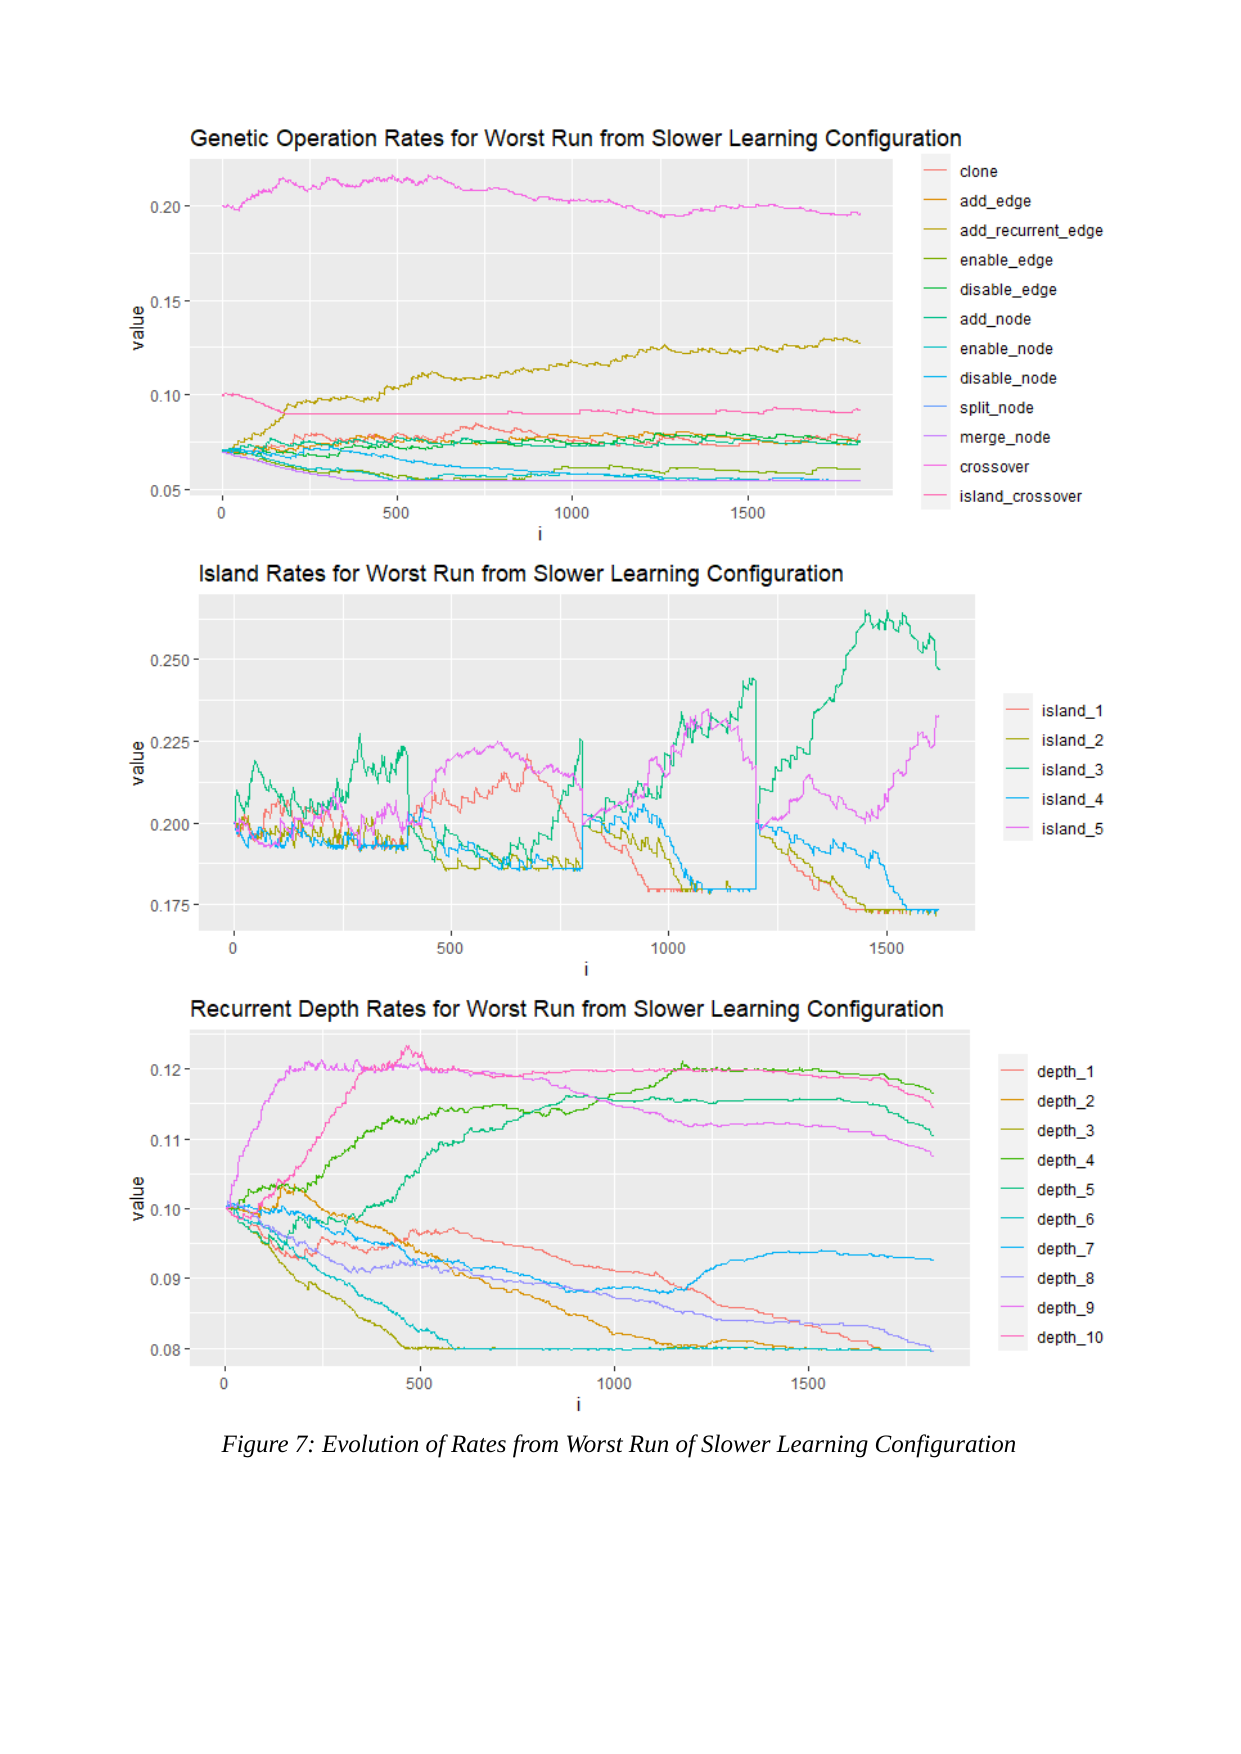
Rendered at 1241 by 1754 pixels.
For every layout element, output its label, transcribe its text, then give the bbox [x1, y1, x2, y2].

text Figure 7: Evolution of Rates from Worst Run of Slower Learning Configuration [118, 1424, 1122, 1458]
picture [118, 118, 1123, 1424]
